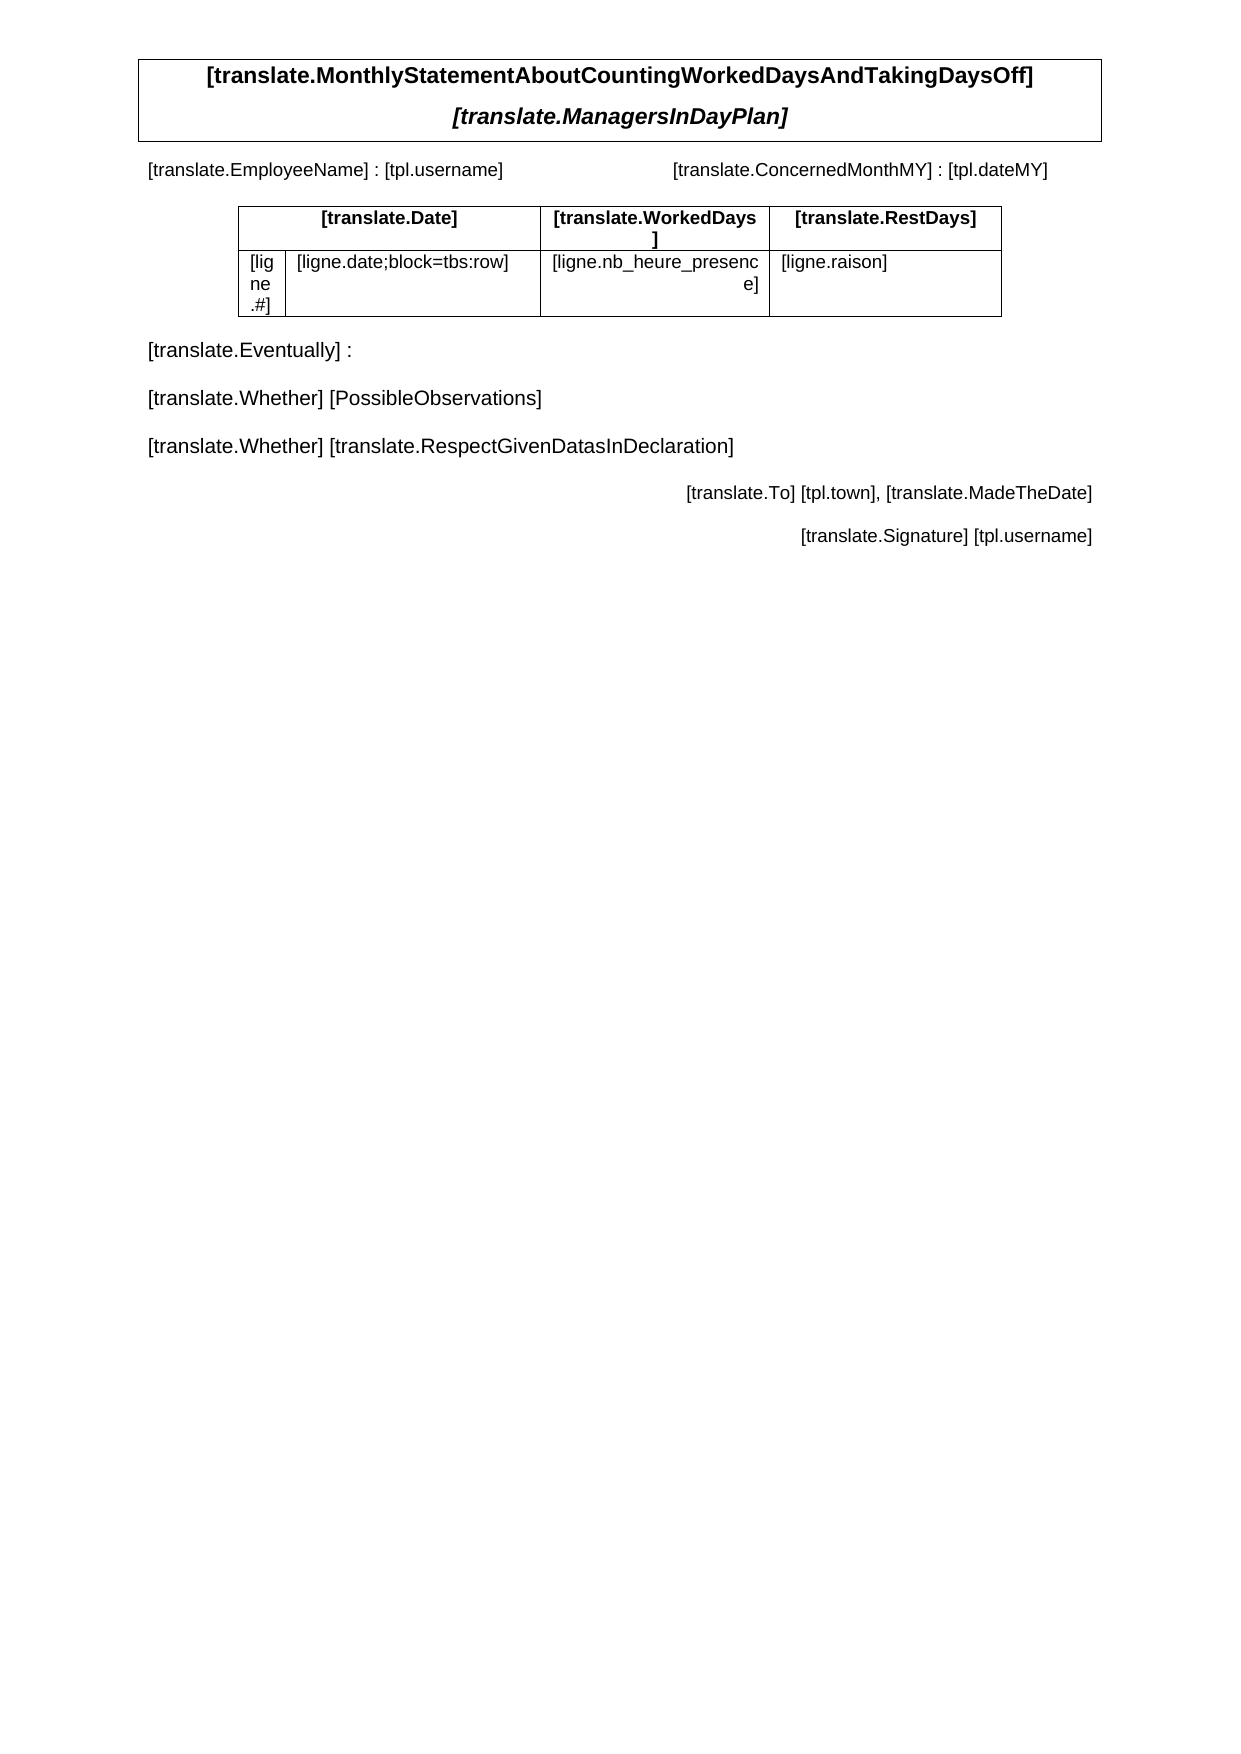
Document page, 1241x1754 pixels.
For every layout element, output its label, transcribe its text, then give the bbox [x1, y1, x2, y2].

table_cell [ligne.#] [239, 251, 285, 316]
table_cell [ligne.date;block=tbs:row] [286, 251, 540, 316]
table_header [translate.WorkedDays] [541, 207, 769, 250]
text [translate.MonthlyStatementAboutCountingWorkedDaysAndTakingDaysOff] [139, 60, 1101, 88]
text [translate.Whether] [translate.RespectGivenDatasInDeclaration] [148, 434, 1092, 458]
text [translate.To] [tpl.town], [translate.MadeTheDate] [148, 482, 1092, 503]
table_header [translate.RestDays] [770, 207, 1001, 250]
table_cell [ligne.raison] [770, 251, 1001, 316]
text [translate.EmployeeName] : [tpl.username] [translate.ConcernedMonthMY] : [tpl.dateMY] [148, 159, 1092, 180]
text [translate.Whether] [PossibleObservations] [148, 386, 1092, 410]
text [translate.Signature] [tpl.username] [148, 525, 1092, 547]
table_cell [ligne.nb_heure_presence] [541, 251, 769, 316]
text [translate.ManagersInDayPlan] [148, 103, 1092, 129]
text [translate.Eventually] : [148, 338, 1092, 362]
table_header [translate.Date] [239, 207, 540, 250]
